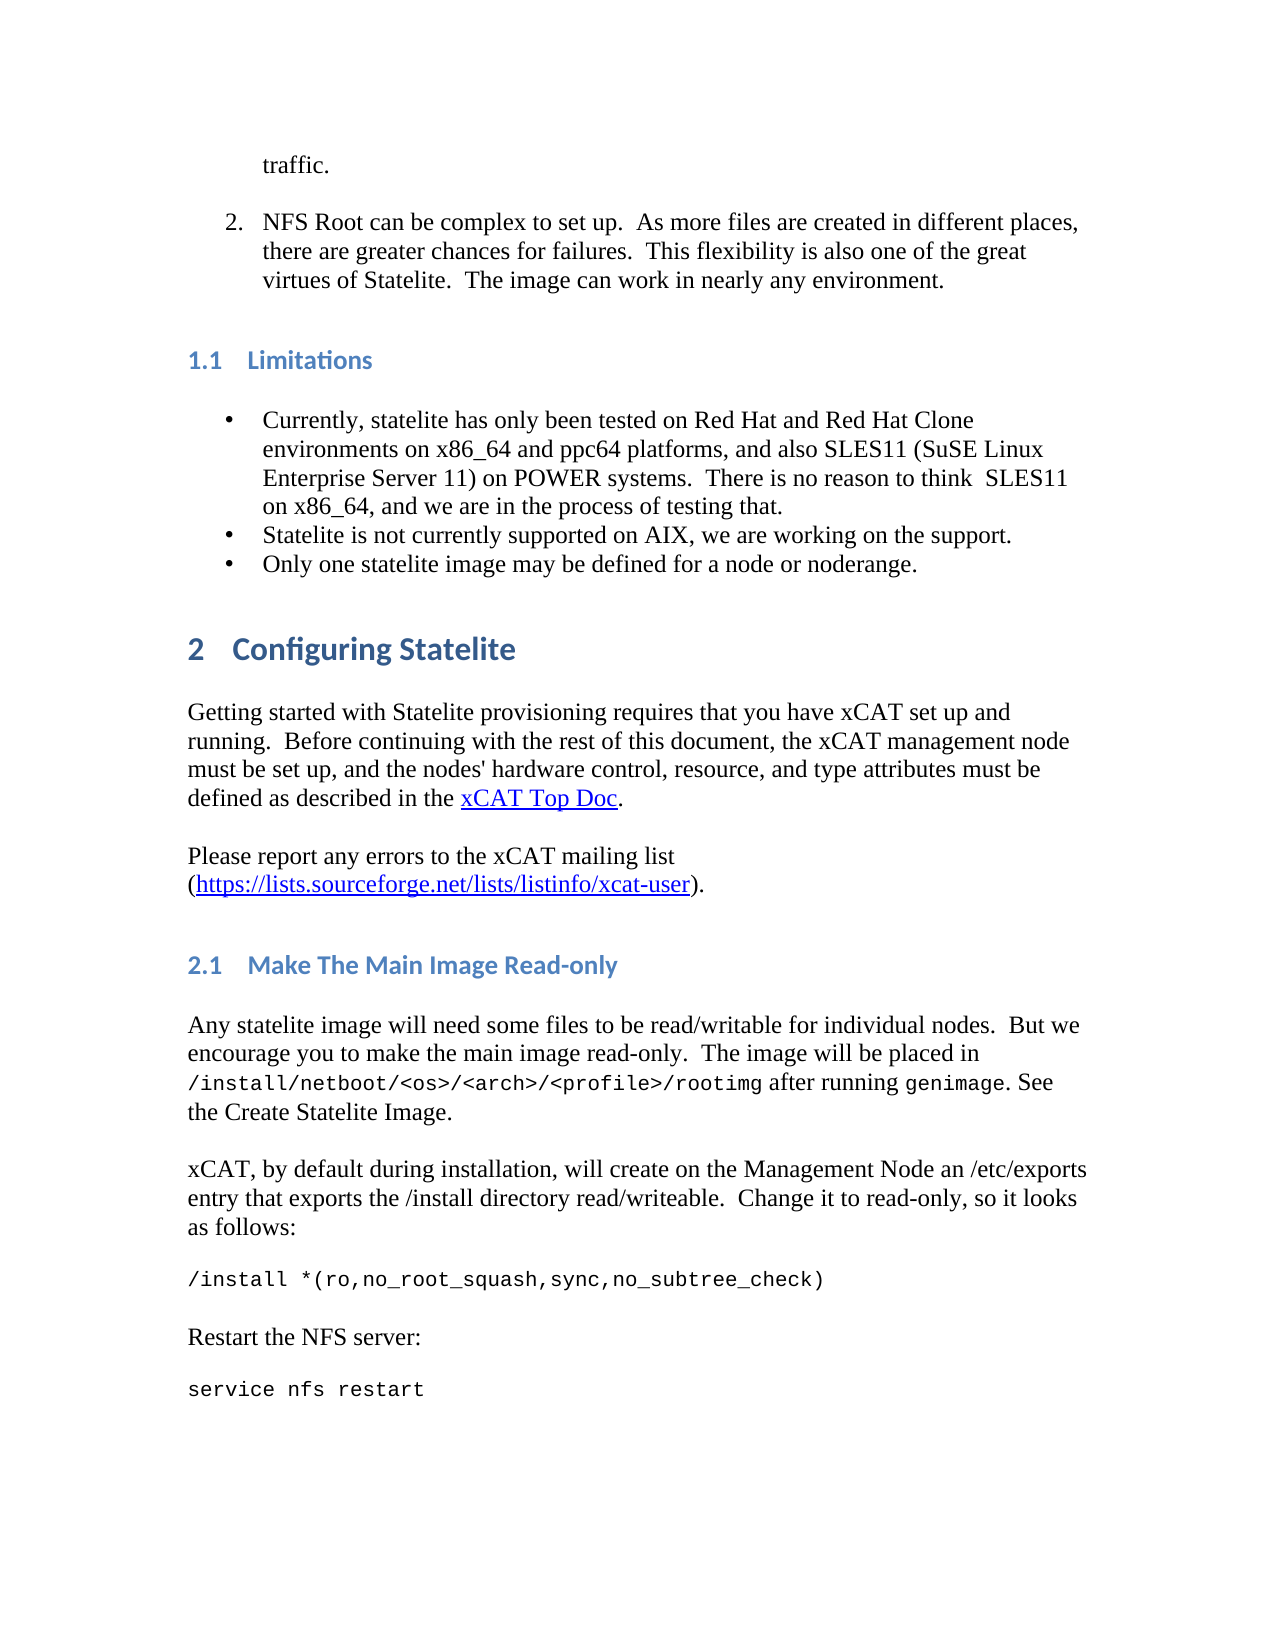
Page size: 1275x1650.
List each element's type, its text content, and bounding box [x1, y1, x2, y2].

text service nfs restart [187, 1379, 1087, 1403]
list Only one statelite image may be defined for a node or noderange. [225, 549, 1087, 578]
text xCAT, by default during installation, will create on the Management Node an /etc/exports entry that exports the /install directory read/writeable. Change it to read-only, so it looks as follows: [187, 1154, 1087, 1241]
subtitle Limitations [187, 343, 1087, 376]
text Getting started with Statelite provisioning requires that you have xCAT set up and running. Before continuing with the rest of this document, the xCAT management node must be set up, and the nodes' hardware control, resource, and type attributes must be defined as described in the xCAT Top Doc. [187, 697, 1087, 812]
list traffic. [225, 150, 1087, 179]
subtitle Configuring Statelite [187, 628, 1087, 668]
list NFS Root can be complex to set up. As more files are created in different places, there are greater chances for failures. This flexibility is also one of the great virtues of Statelite. The image can work in nearly any environment. [225, 207, 1087, 294]
text Please report any errors to the xCAT mailing list (https://lists.sourceforge.net/lists/listinfo/xcat-user). [187, 841, 1087, 898]
text Any statelite image will need some files to be read/writable for individual nodes. But we encourage you to make the main image read-only. The image will be placed in /install/netboot/<os>/<arch>/<profile>/rootimg after running genimage. See the Create Statelite Image. [187, 1010, 1087, 1126]
text /install *(ro,no_root_squash,sync,no_subtree_check) [187, 1269, 1087, 1293]
text Restart the NFS server: [187, 1322, 1087, 1350]
subtitle Make The Main Image Read-only [187, 948, 1087, 981]
list Statelite is not currently supported on AIX, we are working on the support. [225, 520, 1087, 549]
list Currently, statelite has only been tested on Red Hat and Red Hat Clone environments on x86_64 and ppc64 platforms, and also SLES11 (SuSE Linux Enterprise Server 11) on POWER systems. There is no reason to think SLES11 on x86_64, and we are in the process of testing that. [225, 405, 1087, 520]
